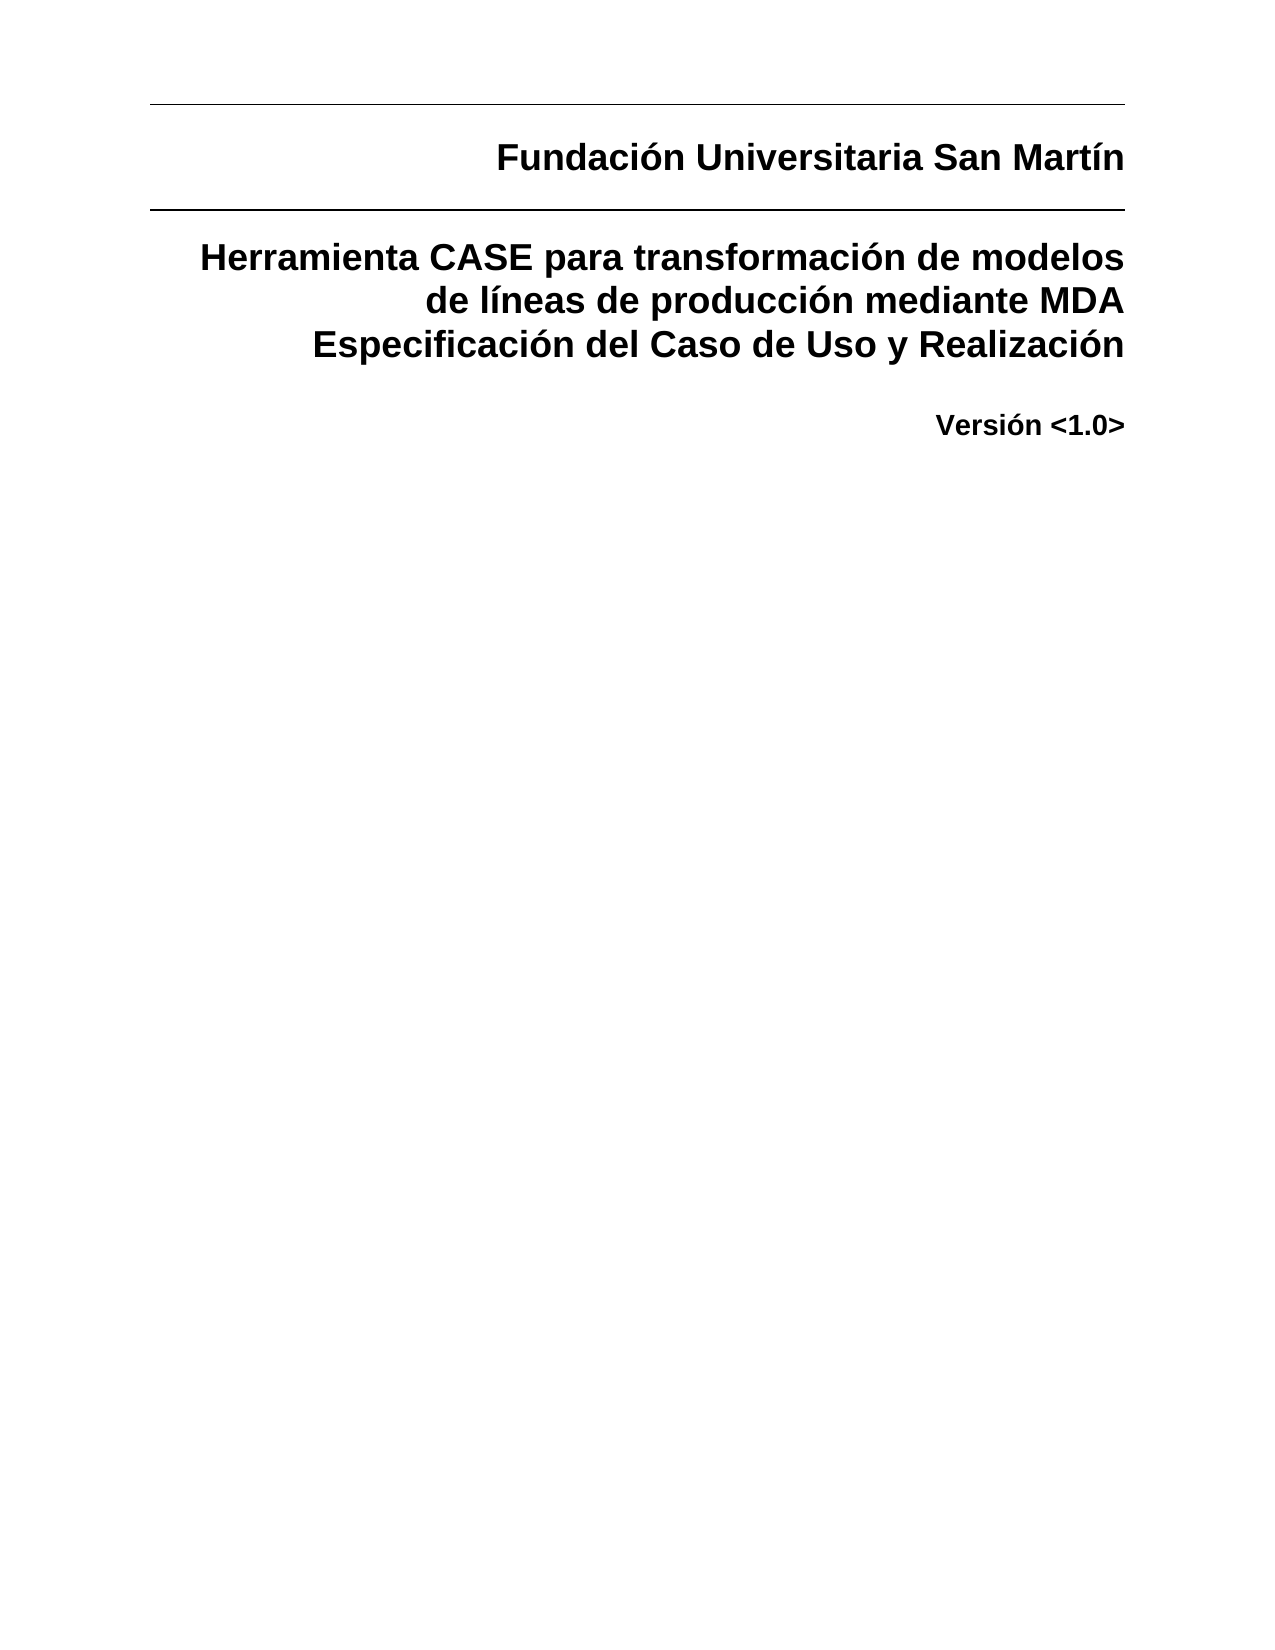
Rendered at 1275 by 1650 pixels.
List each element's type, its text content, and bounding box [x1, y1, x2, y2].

title Especificación del Caso de Uso y Realización [150, 322, 1125, 365]
title Versión <1.0> [150, 408, 1125, 442]
title Herramienta CASE para transformación de modelos de líneas de producción mediante MDA [150, 236, 1125, 322]
